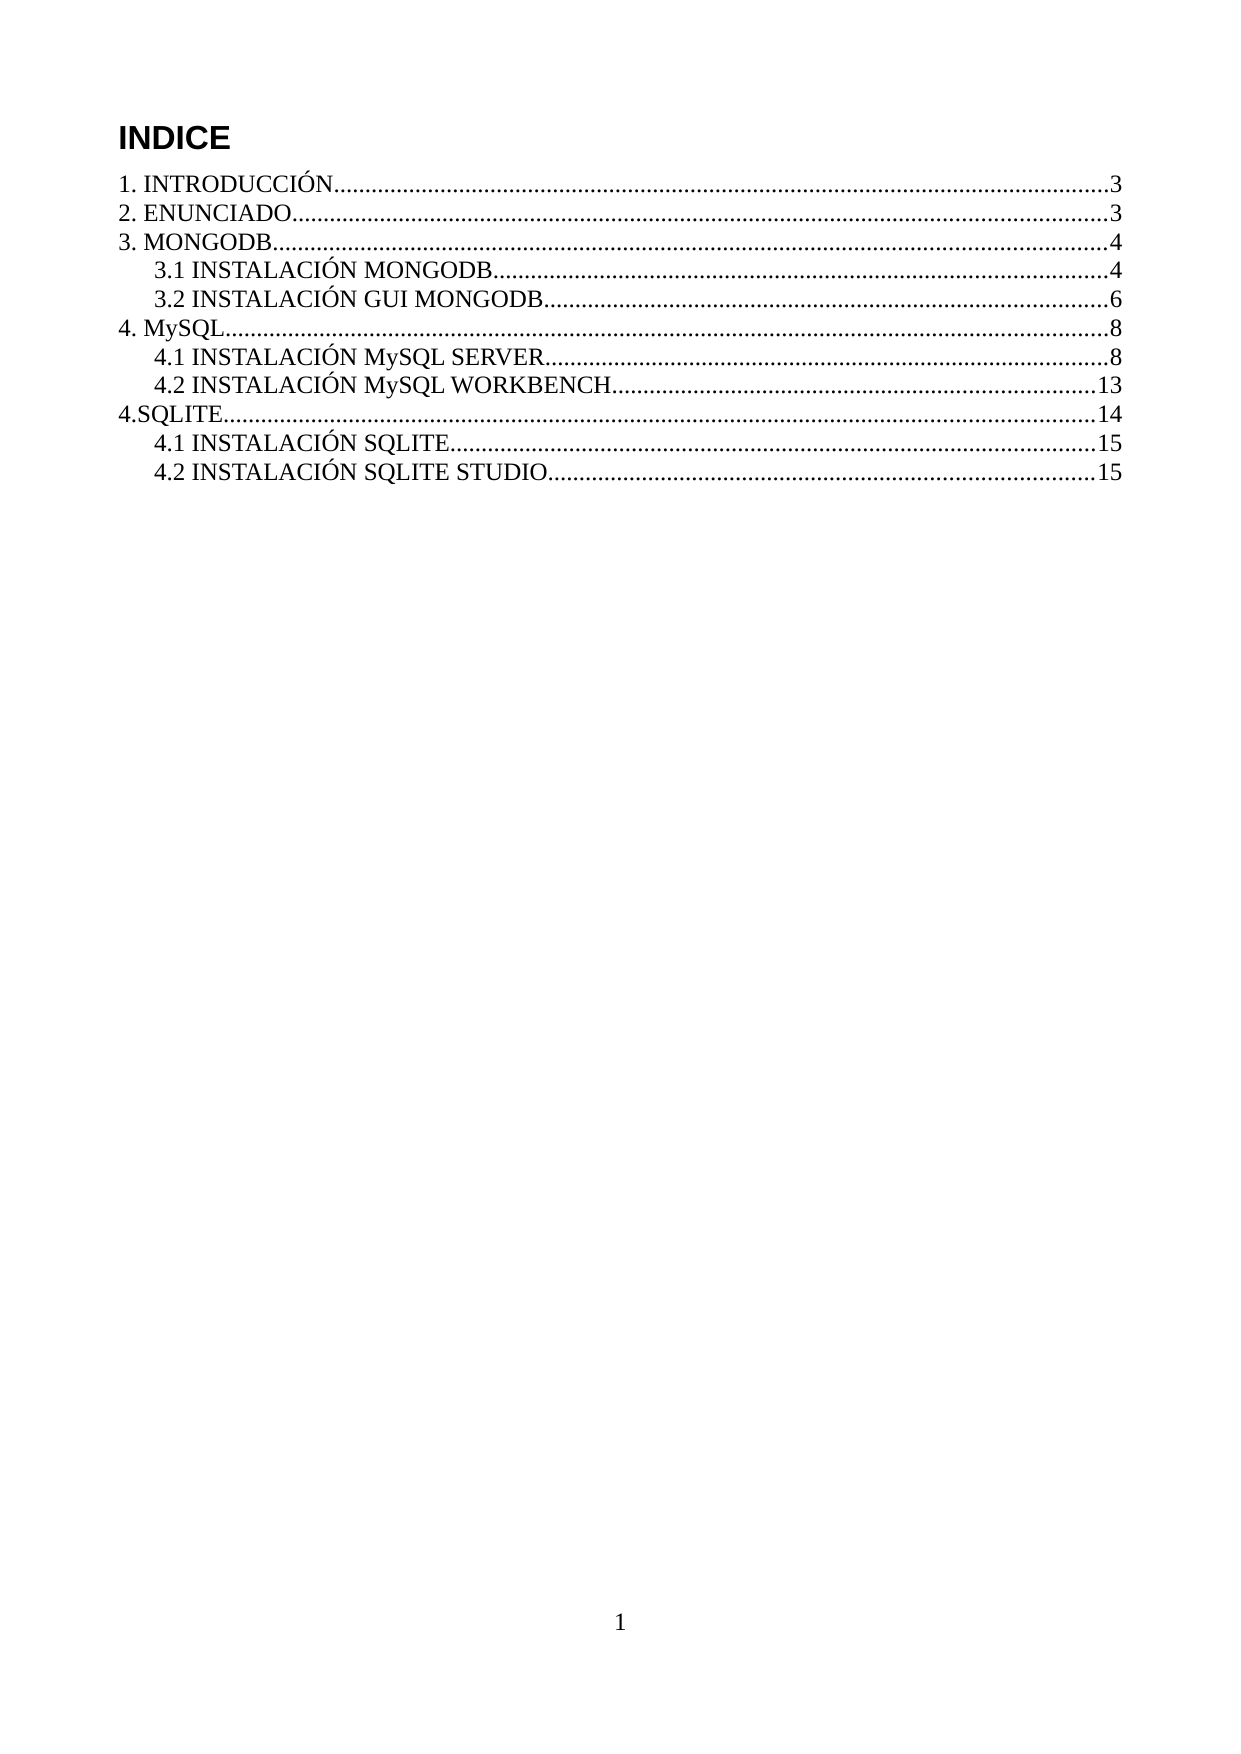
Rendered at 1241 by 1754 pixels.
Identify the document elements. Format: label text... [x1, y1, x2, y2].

text 1. INTRODUCCIÓN 3 [118, 169, 1122, 198]
text 4.2 INSTALACIÓN MySQL WORKBENCH 13 [148, 370, 1122, 399]
subtitle INDICE [118, 118, 1122, 157]
text 3.2 INSTALACIÓN GUI MONGODB 6 [148, 284, 1122, 313]
text 4.SQLITE 14 [118, 399, 1122, 428]
text 2. ENUNCIADO 3 [118, 198, 1122, 227]
text 3. MONGODB 4 [118, 227, 1122, 255]
text 4.1 INSTALACIÓN SQLITE 15 [148, 428, 1122, 457]
text 4. MySQL 8 [118, 313, 1122, 342]
text 4.1 INSTALACIÓN MySQL SERVER 8 [148, 342, 1122, 370]
text 4.2 INSTALACIÓN SQLITE STUDIO 15 [148, 457, 1122, 485]
text 3.1 INSTALACIÓN MONGODB 4 [148, 255, 1122, 284]
